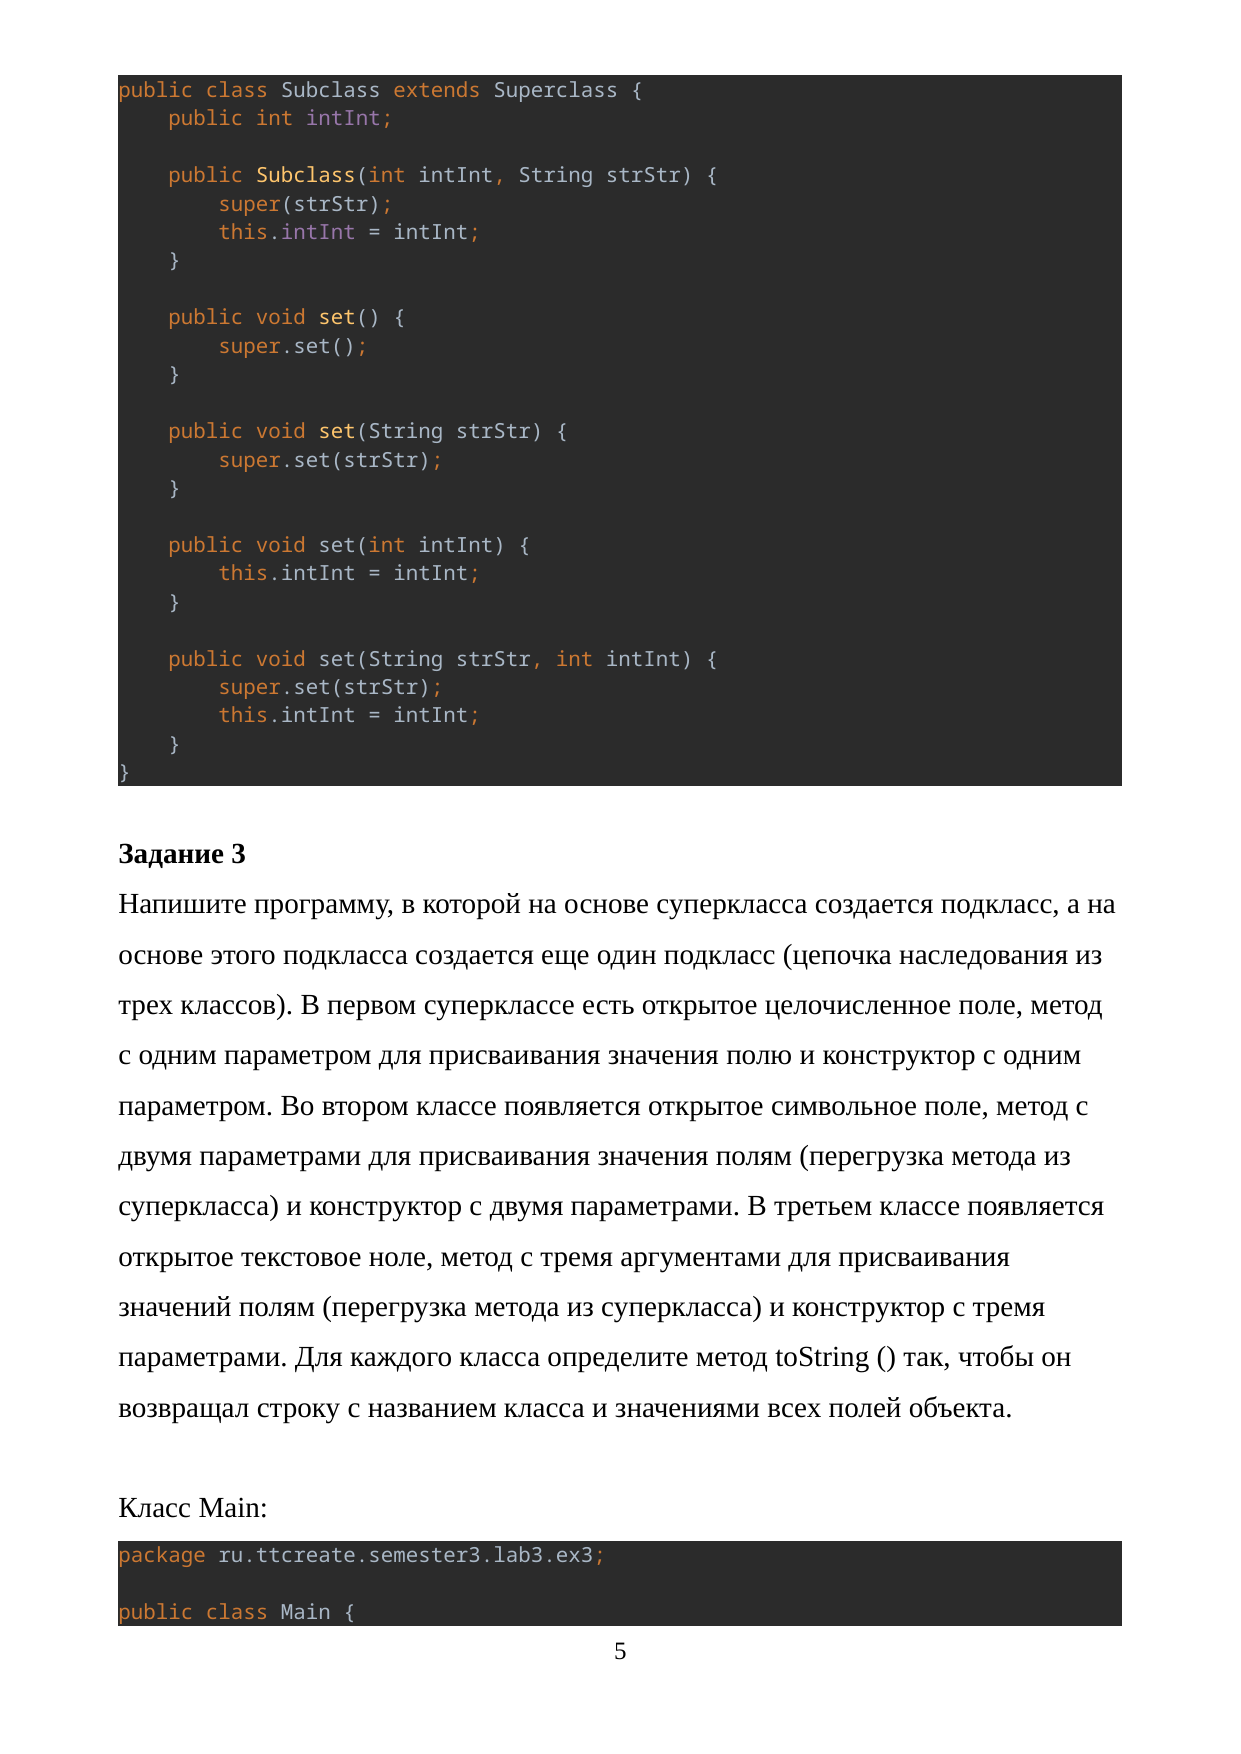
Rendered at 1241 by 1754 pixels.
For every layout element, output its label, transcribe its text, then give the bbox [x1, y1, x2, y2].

text Класс Main: [118, 1490, 1122, 1524]
text Напишите программу, в которой на основе суперкласса создается подкласс, а на основе этого подкласса создается еще один подкласс (цепочка наследования из трех классов). В первом суперклассе есть открытое целочисленное поле, метод с одним параметром для присваивания значения полю и конструктор с одним параметром. Во втором классе появляется открытое символьное поле, метод с двумя параметрами для присваивания значения полям (перегрузка метода из суперкласса) и конструктор с двумя параметрами. В третьем классе появляется открытое текстовое ноле, метод с тремя аргументами для присваивания значений полям (перегрузка метода из суперкласса) и конструктор с тремя параметрами. Для каждого класса определите метод toString () так, чтобы он возвращал строку с названием класса и значениями всех полей объекта. [118, 887, 1122, 1423]
text public class Subclass extends Superclass { public int intInt; public Subclass(int intInt, String strStr) { super(strStr); this.intInt = intInt; } public void set() { super.set(); } public void set(String strStr) { super.set(strStr); } public void set(int intInt) { this.intInt = intInt; } public void set(String strStr, int intInt) { super.set(strStr); this.intInt = intInt; } } [118, 75, 1122, 786]
text package ru.ttcreate.semester3.lab3.ex3; public class Main { [118, 1541, 1122, 1626]
text Задание 3 [118, 836, 1122, 870]
